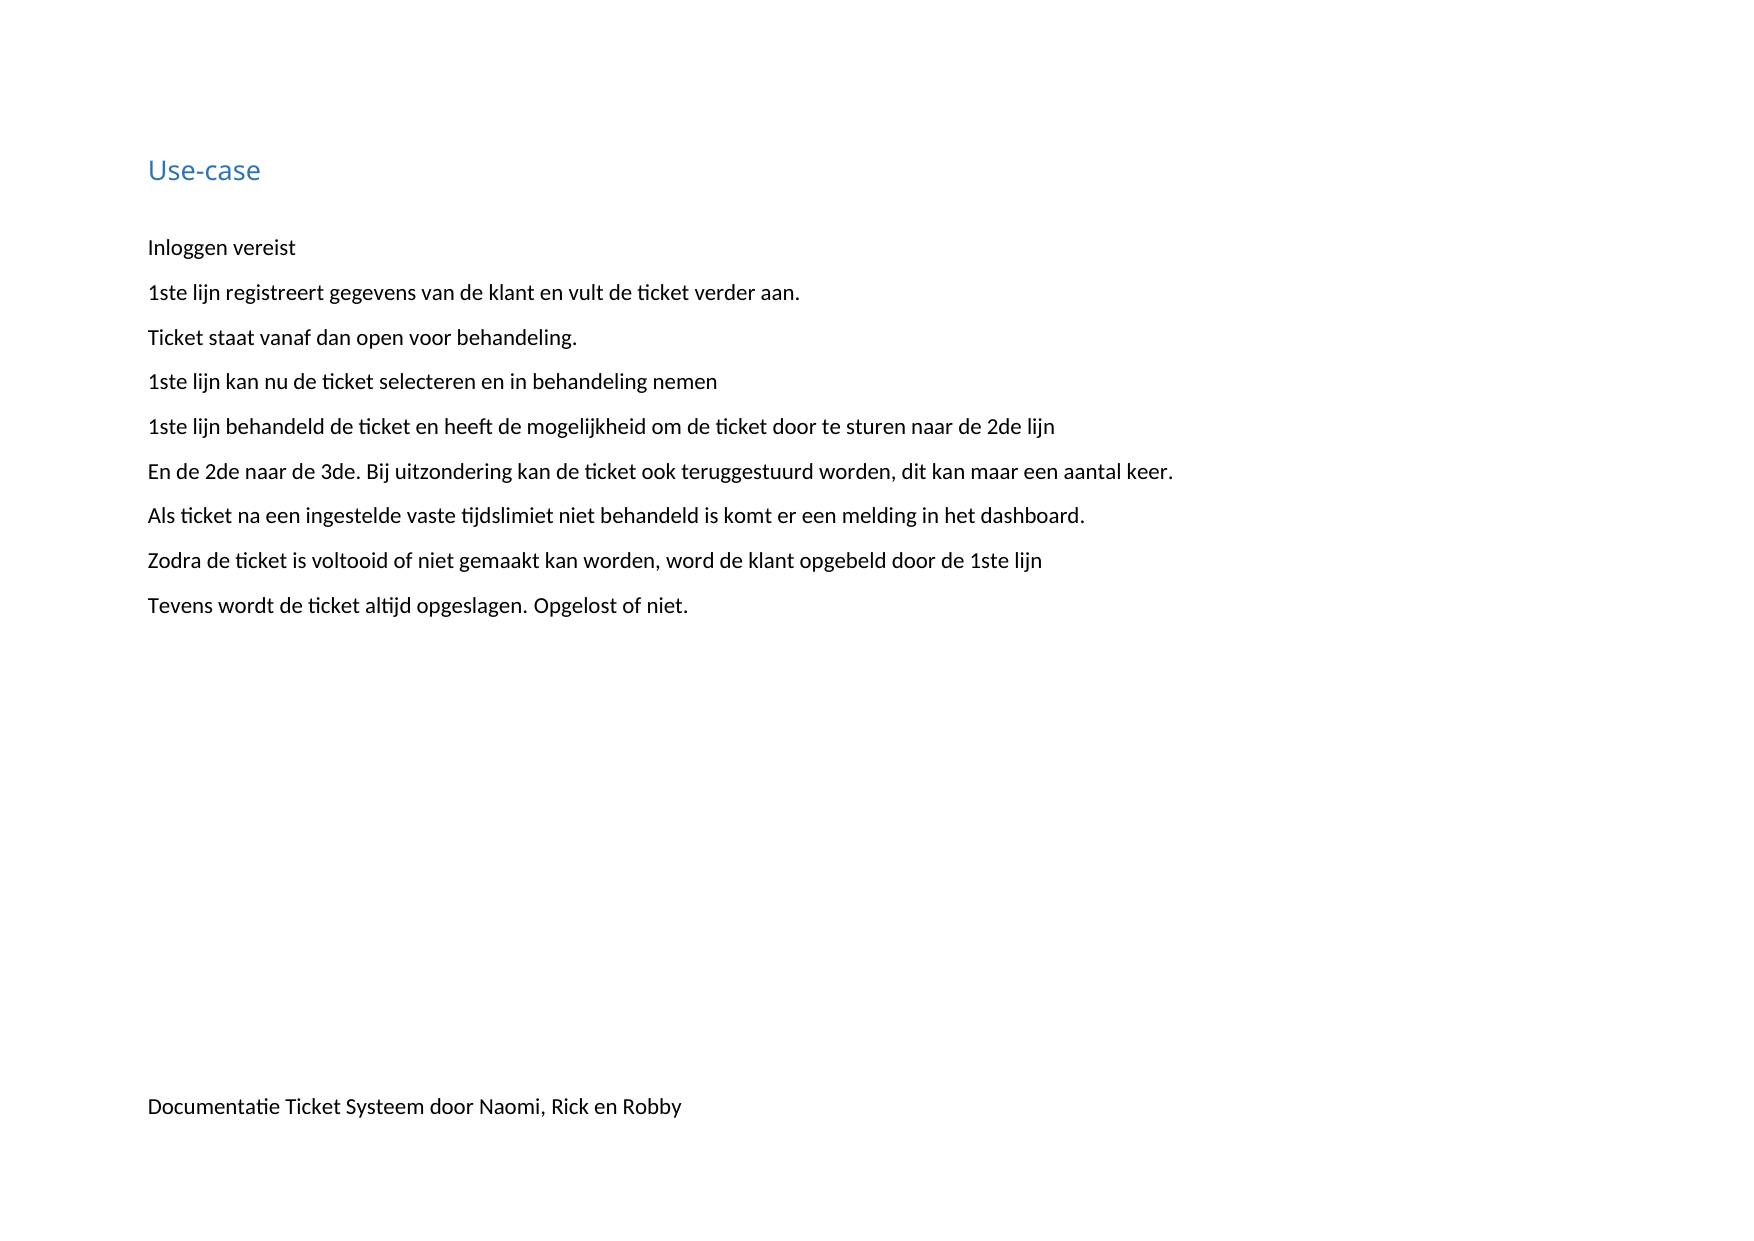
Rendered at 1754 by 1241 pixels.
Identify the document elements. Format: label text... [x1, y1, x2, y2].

text 1ste lijn kan nu de ticket selecteren en in behandeling nemen [148, 367, 1606, 396]
text 1ste lijn behandeld de ticket en heeft de mogelijkheid om de ticket door te sturen naar de 2de lijn [148, 412, 1606, 440]
text Tevens wordt de ticket altijd opgeslagen. Opgelost of niet. [148, 591, 1606, 619]
subtitle Use-case [148, 152, 1606, 189]
text Als ticket na een ingestelde vaste tijdslimiet niet behandeld is komt er een melding in het dashboard. [148, 502, 1606, 529]
text En de 2de naar de 3de. Bij uitzondering kan de ticket ook teruggestuurd worden, dit kan maar een aantal keer. [148, 457, 1606, 485]
text Inloggen vereist [148, 233, 1606, 261]
text Ticket staat vanaf dan open voor behandeling. [148, 323, 1606, 351]
text Zodra de ticket is voltooid of niet gemaakt kan worden, word de klant opgebeld door de 1ste lijn [148, 546, 1606, 574]
text 1ste lijn registreert gegevens van de klant en vult de ticket verder aan. [148, 278, 1606, 306]
